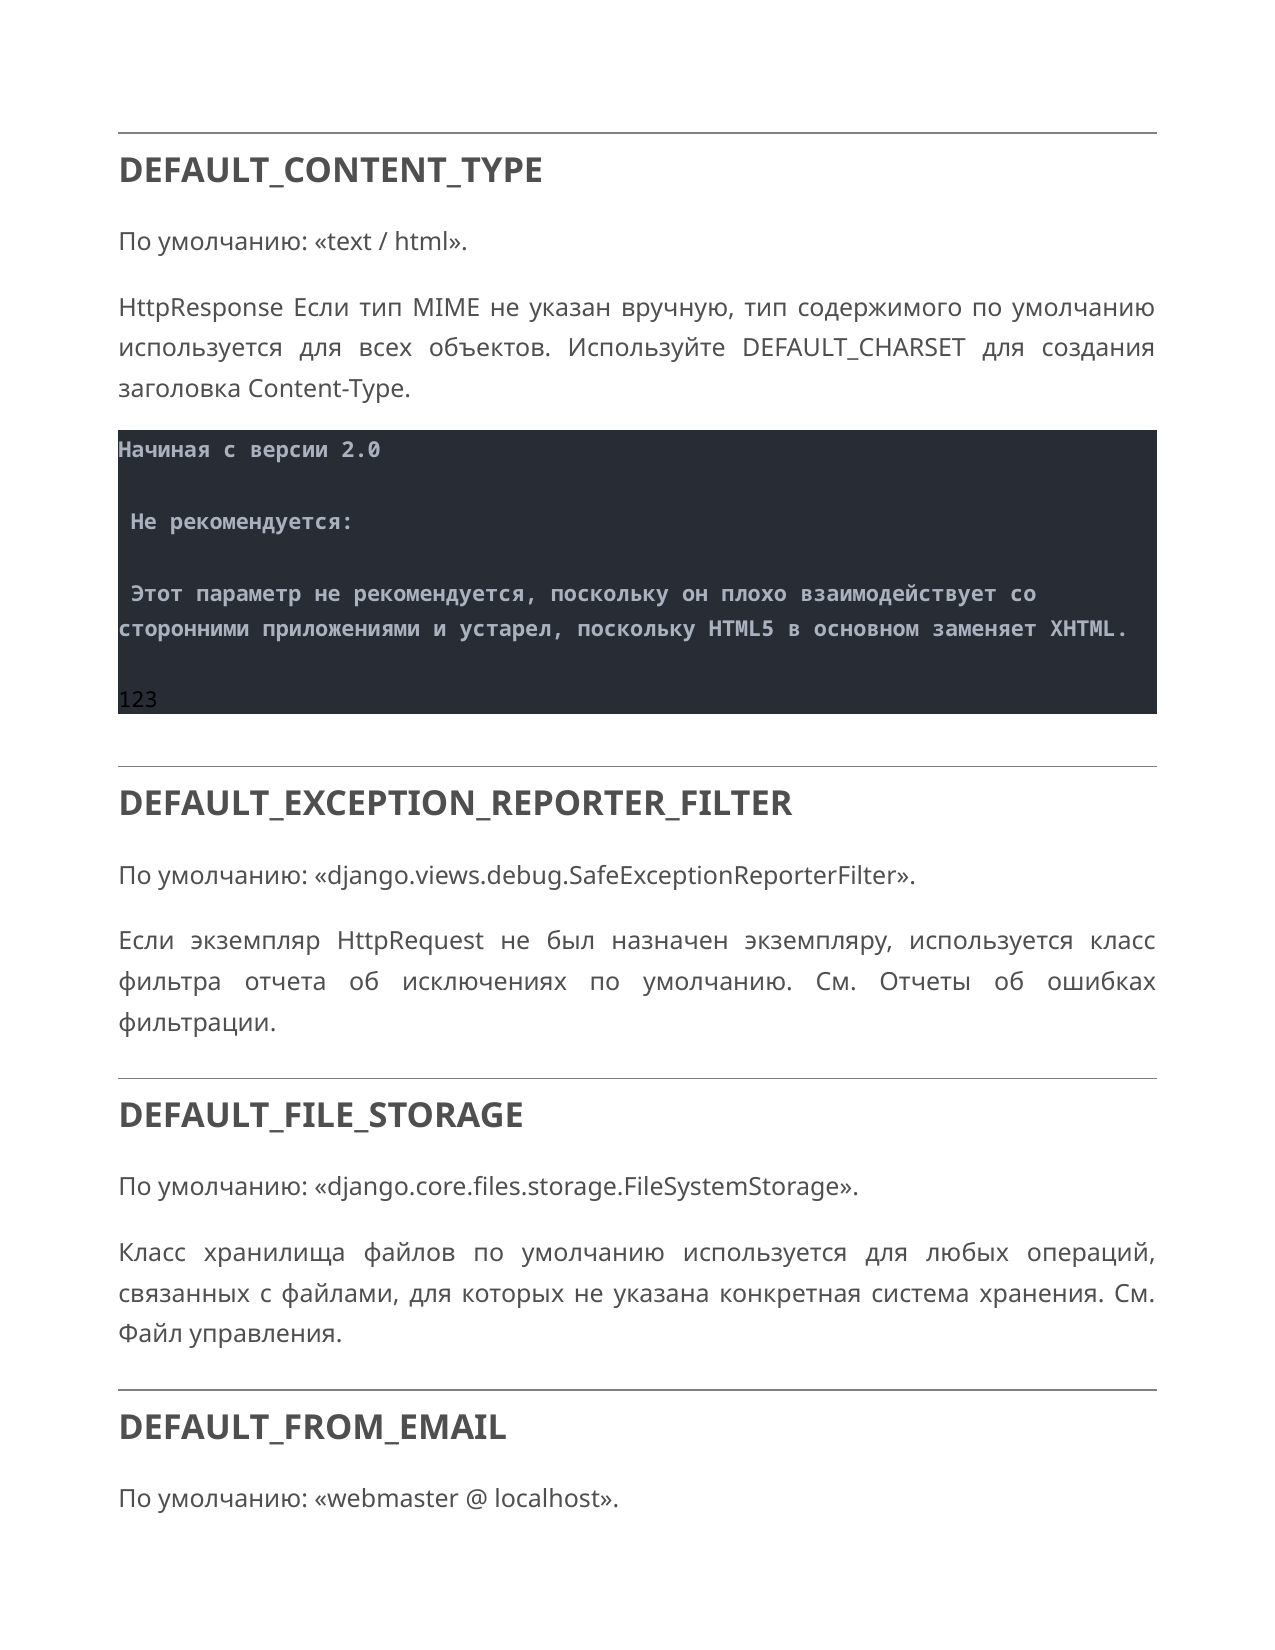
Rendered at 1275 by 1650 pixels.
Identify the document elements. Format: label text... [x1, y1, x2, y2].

subtitle DEFAULT_FROM_EMAIL [118, 1402, 1157, 1449]
subtitle DEFAULT_FILE_STORAGE [118, 1091, 1157, 1137]
subtitle DEFAULT_CONTENT_TYPE [118, 145, 1157, 192]
text По умолчанию: «webmaster @ localhost». [118, 1474, 1157, 1515]
text По умолчанию: «text / html». [118, 217, 1157, 258]
text По умолчанию: «django.views.debug.SafeExceptionReporterFilter». [118, 851, 1157, 891]
text HttpResponse Если тип MIME не указан вручную, тип содержимого по умолчанию используется для всех объектов. Используйте DEFAULT_CHARSET для создания заголовка Content-Type. [118, 283, 1157, 405]
text По умолчанию: «django.core.files.storage.FileSystemStorage». [118, 1162, 1157, 1203]
text Начиная с версии 2.0 [118, 430, 1157, 464]
text Этот параметр не рекомендуется, поскольку он плохо взаимодействует со сторонними приложениями и устарел, поскольку HTML5 в основном заменяет XHTML. [118, 573, 1157, 642]
subtitle DEFAULT_EXCEPTION_REPORTER_FILTER [118, 779, 1157, 826]
text 123 [118, 680, 1157, 714]
text Не рекомендуется: [118, 502, 1157, 536]
text Класс хранилища файлов по умолчанию используется для любых операций, связанных с файлами, для которых не указана конкретная система хранения. См. Файл управления. [118, 1228, 1157, 1350]
text Если экземпляр HttpRequest не был назначен экземпляру, используется класс фильтра отчета об исключениях по умолчанию. См. Отчеты об ошибках фильтрации. [118, 916, 1157, 1038]
